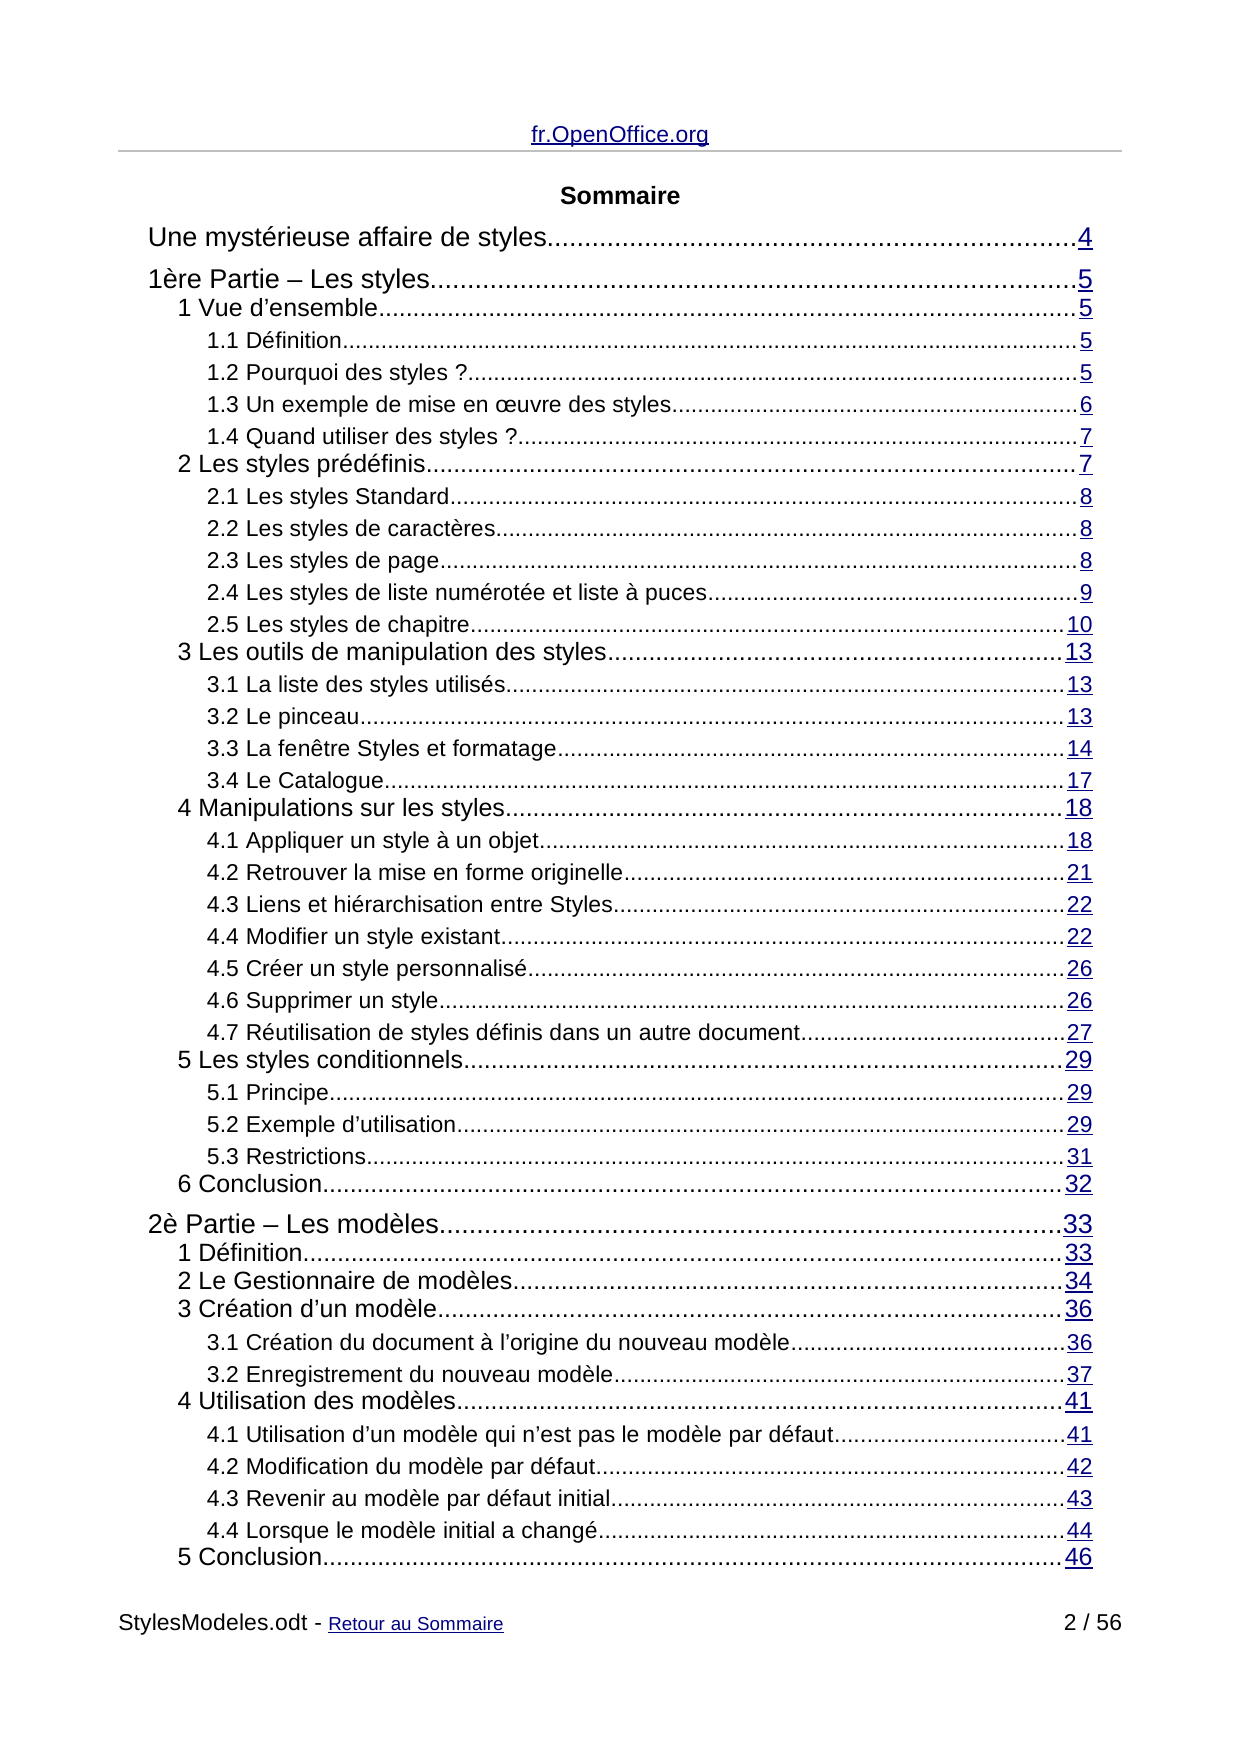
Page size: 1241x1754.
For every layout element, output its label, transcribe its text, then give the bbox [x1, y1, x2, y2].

text 1.2 Pourquoi des styles ? 5 [207, 360, 1093, 386]
subtitle Sommaire [118, 182, 1122, 209]
text 1ère Partie – Les styles 5 [148, 264, 1093, 294]
text 3.2 Enregistrement du nouveau modèle 37 [207, 1361, 1093, 1387]
text 3.3 La fenêtre Styles et formatage 14 [207, 736, 1093, 762]
text 4.5 Créer un style personnalisé 26 [207, 956, 1093, 982]
text 5.3 Restrictions 31 [207, 1143, 1093, 1169]
text 2 Le Gestionnaire de modèles 34 [177, 1267, 1093, 1295]
text 5 Conclusion 46 [177, 1543, 1093, 1571]
text 1 Définition 33 [177, 1239, 1093, 1267]
text 4 Utilisation des modèles 41 [177, 1387, 1093, 1415]
text 5.2 Exemple d’utilisation 29 [207, 1111, 1093, 1137]
text 6 Conclusion 32 [177, 1169, 1093, 1197]
text 2.3 Les styles de page 8 [207, 548, 1093, 574]
text 4.7 Réutilisation de styles définis dans un autre document 27 [207, 1019, 1093, 1046]
text 2.4 Les styles de liste numérotée et liste à puces 9 [207, 580, 1093, 606]
text 4.2 Modification du modèle par défaut 42 [207, 1453, 1093, 1479]
text 4.2 Retrouver la mise en forme originelle 21 [207, 859, 1093, 886]
text 2è Partie – Les modèles 33 [148, 1209, 1093, 1239]
text 3.1 La liste des styles utilisés 13 [207, 672, 1093, 698]
text 4.3 Liens et hiérarchisation entre Styles 22 [207, 892, 1093, 918]
text 2.1 Les styles Standard 8 [207, 484, 1093, 510]
text 4.4 Modifier un style existant 22 [207, 923, 1093, 949]
text 1 Vue d’ensemble 5 [177, 294, 1093, 322]
text 1.4 Quand utiliser des styles ? 7 [207, 424, 1093, 450]
text 4.3 Revenir au modèle par défaut initial 43 [207, 1485, 1093, 1511]
text 2.2 Les styles de caractères 8 [207, 516, 1093, 542]
text Une mystérieuse affaire de styles 4 [148, 222, 1093, 252]
text 4.4 Lorsque le modèle initial a changé 44 [207, 1517, 1093, 1543]
text 3.4 Le Catalogue 17 [207, 768, 1093, 794]
text 3 Les outils de manipulation des styles 13 [177, 638, 1093, 666]
text 1.1 Définition 5 [207, 328, 1093, 354]
text 4.1 Utilisation d’un modèle qui n’est pas le modèle par défaut 41 [207, 1421, 1093, 1447]
text 3.2 Le pinceau 13 [207, 704, 1093, 730]
text 1.3 Un exemple de mise en œuvre des styles 6 [207, 392, 1093, 418]
text 3 Création d’un modèle 36 [177, 1295, 1093, 1323]
text 3.1 Création du document à l’origine du nouveau modèle 36 [207, 1329, 1093, 1355]
text 4 Manipulations sur les styles 18 [177, 794, 1093, 822]
text 5.1 Principe 29 [207, 1079, 1093, 1106]
text 4.6 Supprimer un style 26 [207, 987, 1093, 1013]
text 4.1 Appliquer un style à un objet 18 [207, 828, 1093, 854]
text 5 Les styles conditionnels 29 [177, 1046, 1093, 1073]
text 2 Les styles prédéfinis 7 [177, 450, 1093, 478]
text 2.5 Les styles de chapitre 10 [207, 612, 1093, 638]
